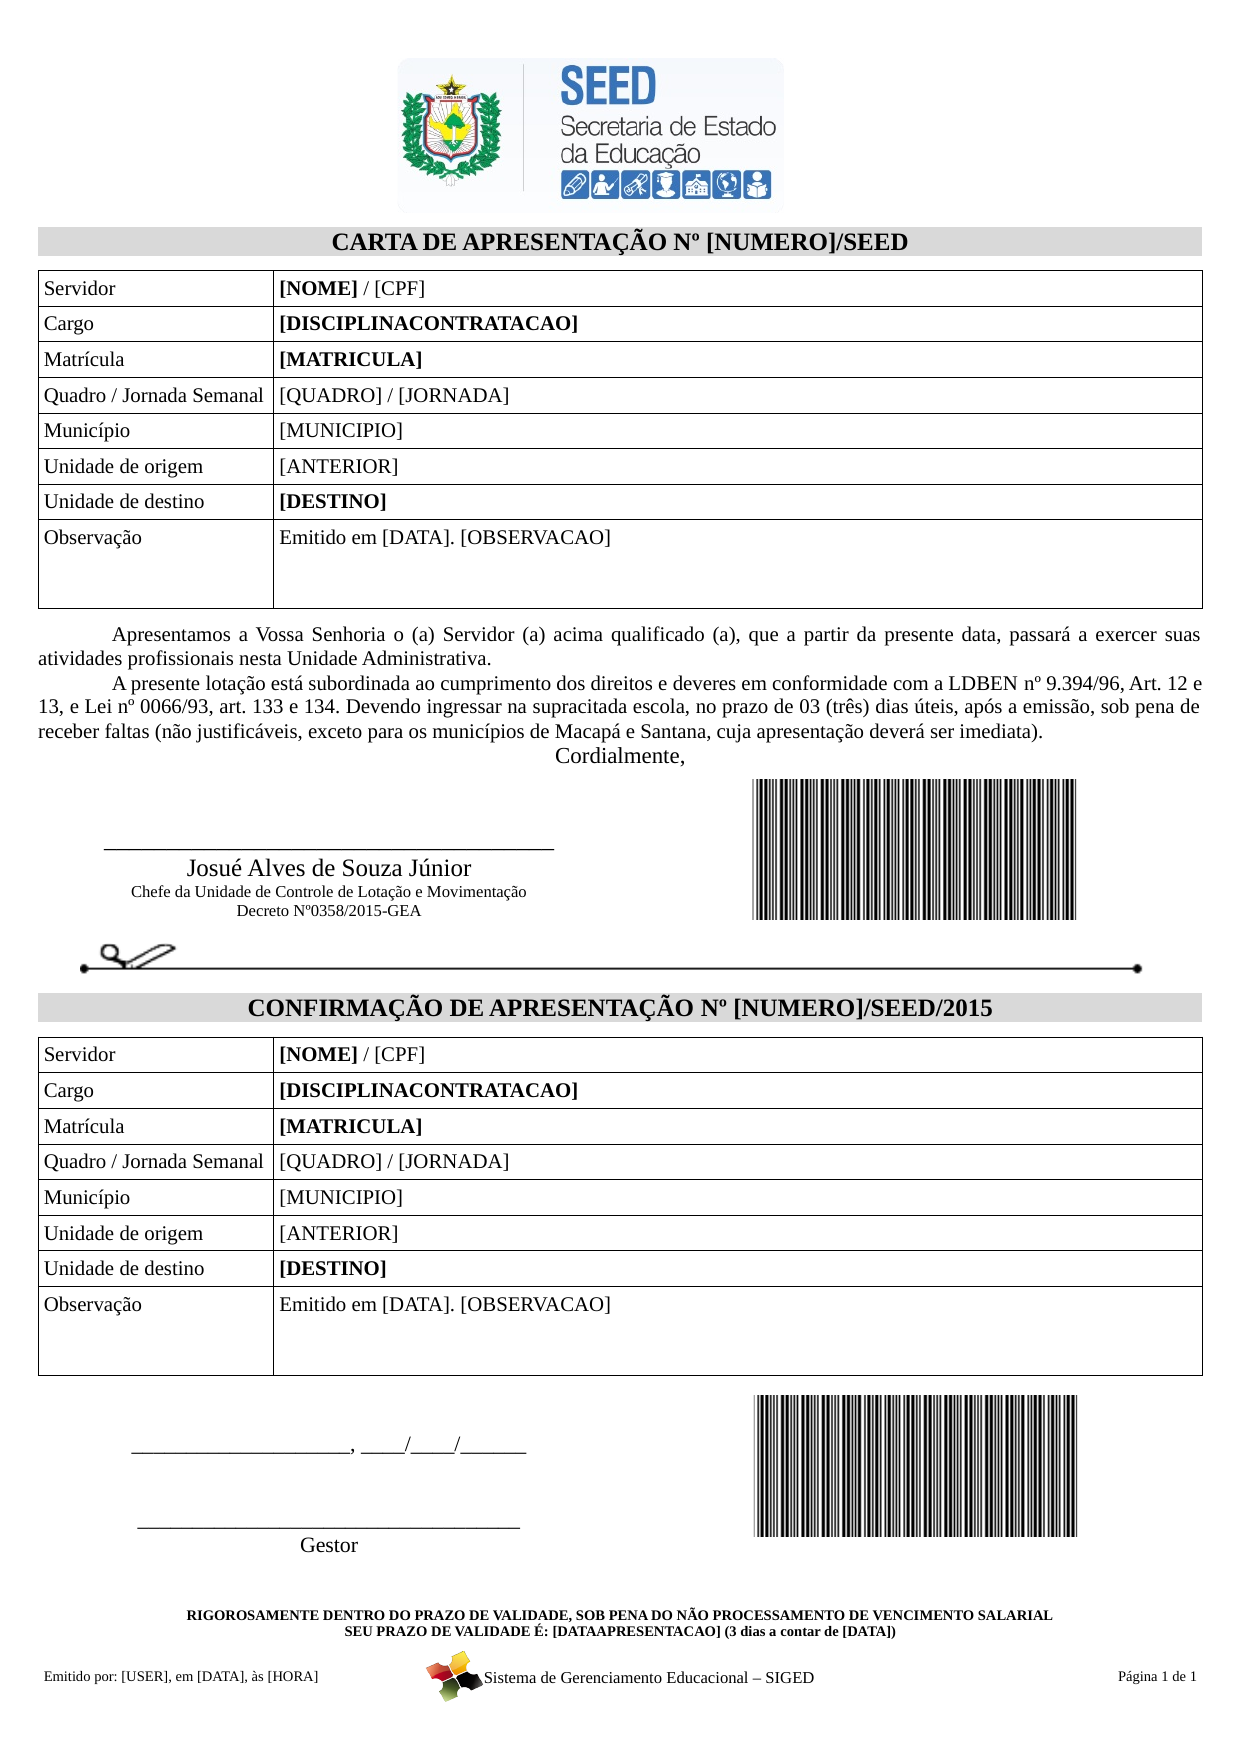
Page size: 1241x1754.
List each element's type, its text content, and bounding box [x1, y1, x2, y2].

picture [753, 1395, 1078, 1537]
table_cell [MUNICIPIO] [274, 1180, 1202, 1215]
table_cell [QUADRO] / [JORNADA] [274, 1145, 1202, 1179]
table_header [620, 769, 1202, 926]
table_cell [ANTERIOR] [274, 449, 1202, 484]
table_cell [DESTINO] [274, 1251, 1202, 1286]
text Apresentamos a Vossa Senhoria o (a) Servidor (a) acima qualificado (a), que a partir da presente data, passará a exercer suas atividades profissionais nesta Unidade Administrativa. [38, 622, 1202, 670]
table_cell [MATRICULA] [274, 342, 1202, 377]
table_cell [MATRICULA] [274, 1109, 1202, 1143]
table_cell [ANTERIOR] [274, 1216, 1202, 1250]
table_cell [DESTINO] [274, 485, 1202, 519]
table_cell [MUNICIPIO] [274, 414, 1202, 448]
table_header Servidor [39, 271, 273, 306]
table_cell Emitido em [DATA]. [OBSERVACAO] [274, 520, 1202, 608]
text Cordialmente, [38, 743, 1202, 769]
table_header ____________________________________ Josué Alves de Souza Júnior Chefe da Unidade de Controle de Lotação e Movimentação Decreto Nº0358/2015-GEA [38, 769, 620, 926]
table_header ____________________, ____/____/______ ___________________________________ Gestor [38, 1376, 620, 1563]
table_cell Observação [39, 1287, 273, 1374]
table_cell Observação [39, 520, 273, 608]
table_cell Matrícula [39, 1109, 273, 1143]
table_cell Unidade de origem [39, 1216, 273, 1250]
table_cell Cargo [39, 307, 273, 341]
table_cell Quadro / Jornada Semanal [39, 378, 273, 412]
picture [425, 1651, 484, 1702]
table_header [NOME] / [CPF] [274, 271, 1202, 306]
table_cell Município [39, 414, 273, 448]
table_cell Quadro / Jornada Semanal [39, 1145, 273, 1179]
table_cell [QUADRO] / [JORNADA] [274, 378, 1202, 412]
table_cell Unidade de origem [39, 449, 273, 484]
picture [397, 58, 784, 213]
table_cell Unidade de destino [39, 485, 273, 519]
table_cell Município [39, 1180, 273, 1215]
table_cell Emitido em [DATA]. [OBSERVACAO] [274, 1287, 1202, 1374]
table_header Servidor [39, 1038, 273, 1072]
table_cell Unidade de destino [39, 1251, 273, 1286]
text A presente lotação está subordinada ao cumprimento dos direitos e deveres em conformidade com a LDBEN nº 9.394/96, Art. 12 e 13, e Lei nº 0066/93, art. 133 e 134. Devendo ingressar na supracitada escola, no prazo de 03 (três) dias úteis, após a emissão, sob pena de receber faltas (não justificáveis, exceto para os municípios de Macapá e Santana, cuja apresentação deverá ser imediata). [38, 670, 1202, 743]
table_cell [DISCIPLINACONTRATACAO] [274, 1073, 1202, 1108]
table_cell Matrícula [39, 342, 273, 377]
picture [752, 779, 1077, 920]
table_header [620, 1376, 1202, 1563]
text CARTA DE APRESENTAÇÃO Nº [NUMERO]/SEED [38, 227, 1202, 256]
table_header [NOME] / [CPF] [274, 1038, 1202, 1072]
text CONFIRMAÇÃO DE APRESENTAÇÃO Nº [NUMERO]/SEED/2015 [38, 993, 1202, 1022]
picture [80, 943, 1144, 979]
table_cell Cargo [39, 1073, 273, 1108]
table_cell [DISCIPLINACONTRATACAO] [274, 307, 1202, 341]
